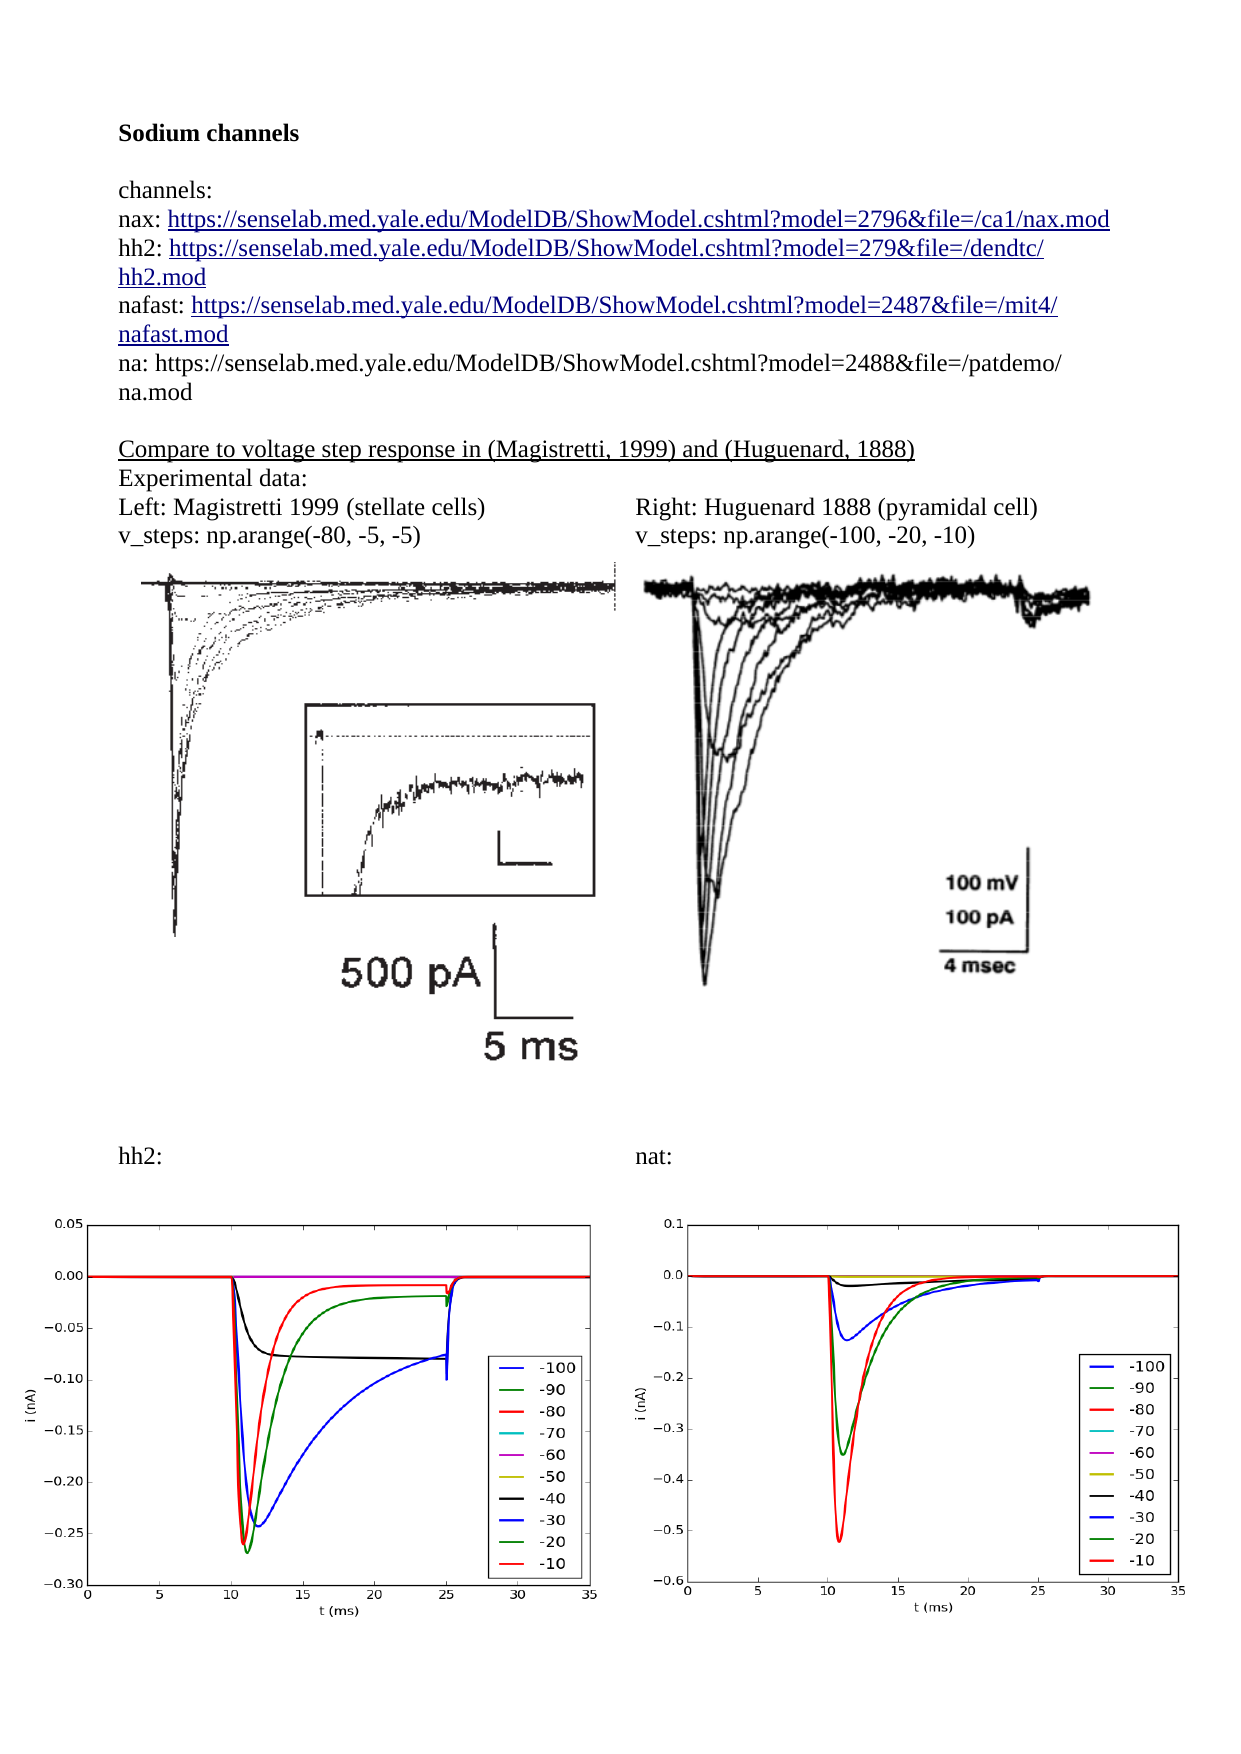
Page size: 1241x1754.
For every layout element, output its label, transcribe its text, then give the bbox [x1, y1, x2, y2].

text Sodium channels [118, 118, 1122, 147]
text na: https://senselab.med.yale.edu/ModelDB/ShowModel.cshtml?model=2488&file=/patdemo/na.mod [118, 348, 1122, 406]
text Compare to voltage step response in (Magistretti, 1999) and (Huguenard, 1888) [118, 434, 1122, 463]
text hh2: https://senselab.med.yale.edu/ModelDB/ShowModel.cshtml?model=279&file=/dendtc/hh2.mod [118, 233, 1122, 291]
text channels: [118, 176, 1122, 204]
text nafast: https://senselab.med.yale.edu/ModelDB/ShowModel.cshtml?model=2487&file=/mit4/nafast.mod [118, 291, 1122, 348]
text Experimental data: [118, 463, 1122, 492]
text Left: Magistretti 1999 (stellate cells) Right: Huguenard 1888 (pyramidal cell) [118, 492, 1122, 521]
text hh2: nat: [118, 1141, 1122, 1169]
text nax: https://senselab.med.yale.edu/ModelDB/ShowModel.cshtml?model=2796&file=/ca1/nax.mod [118, 204, 1122, 233]
picture [6, 1180, 1240, 1630]
text v_steps: np.arange(-80, -5, -5) v_steps: np.arange(-100, -20, -10) [118, 521, 1122, 549]
